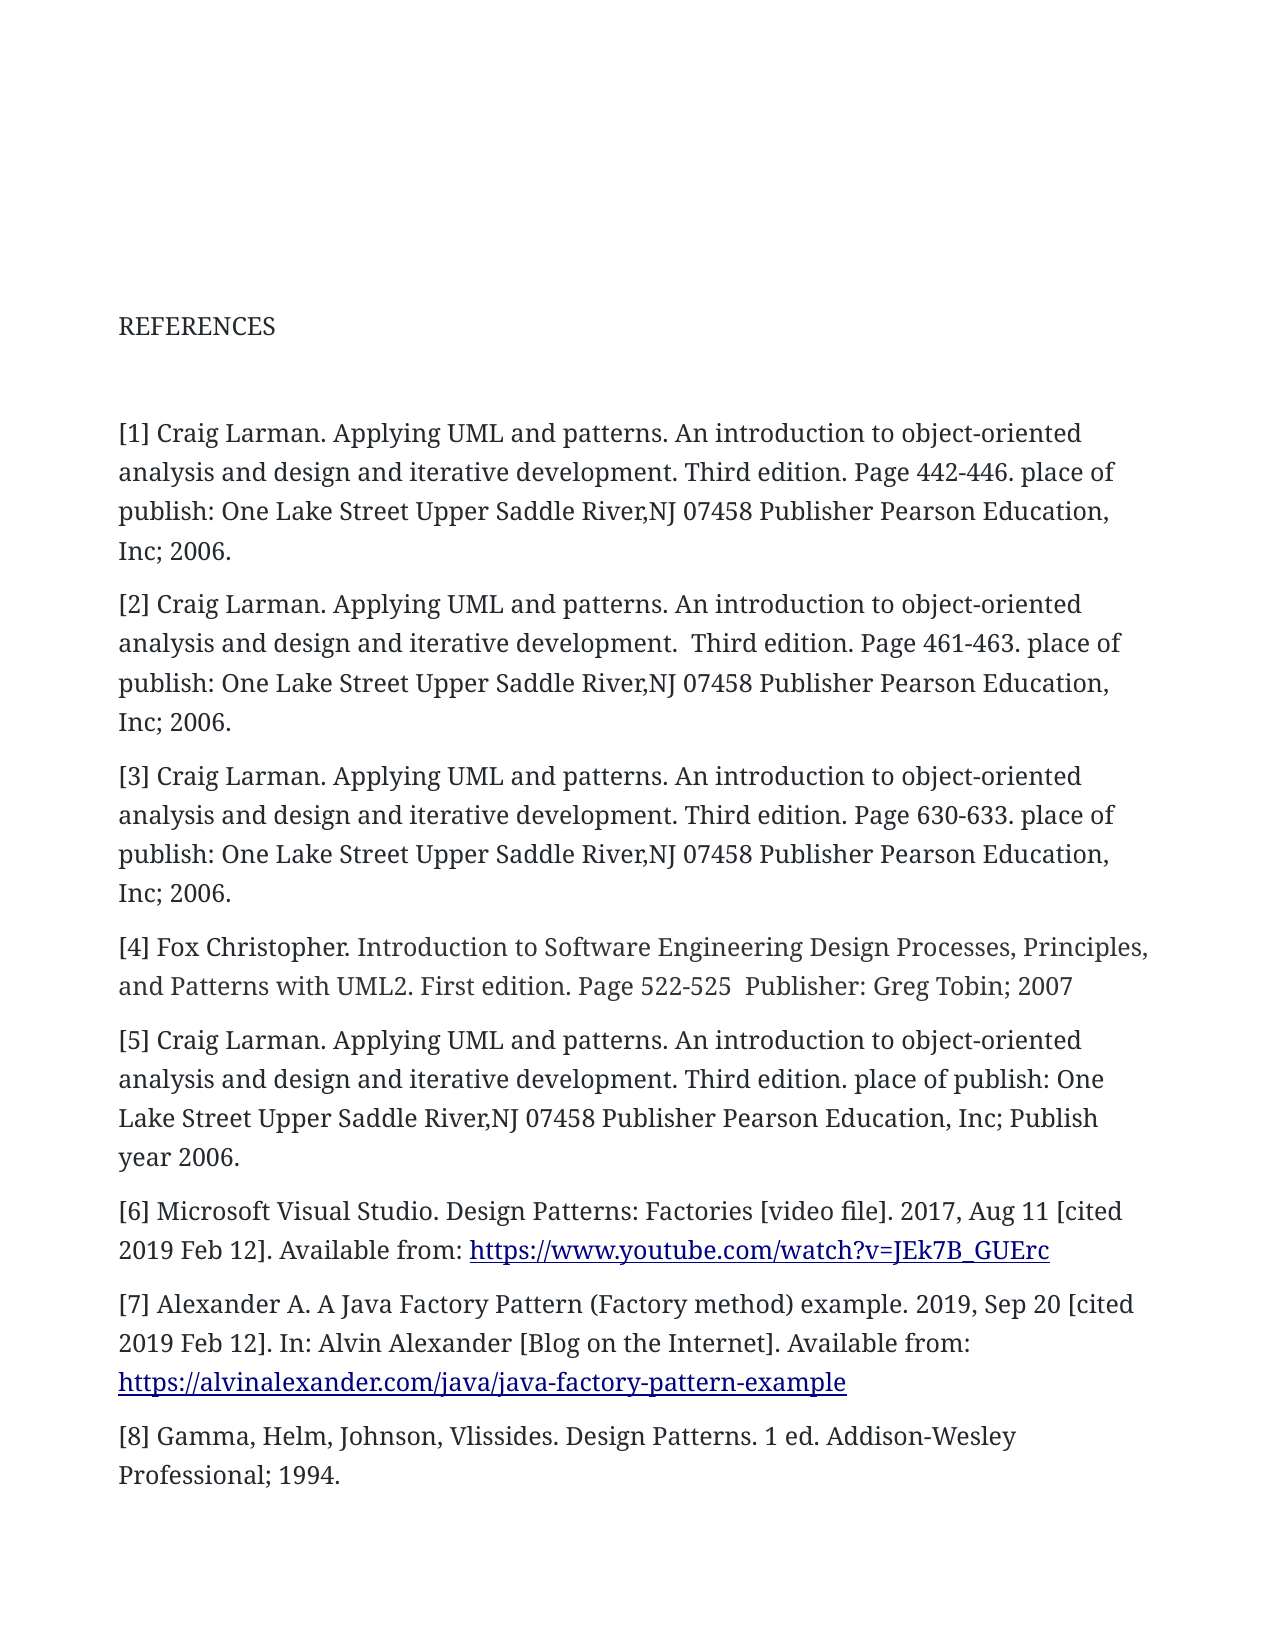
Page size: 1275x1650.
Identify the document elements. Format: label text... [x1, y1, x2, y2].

text [3] Craig Larman. Applying UML and patterns. An introduction to object-oriented analysis and design and iterative development. Third edition. Page 630-633. place of publish: One Lake Street Upper Saddle River,NJ 07458 Publisher Pearson Education, Inc; 2006. [118, 758, 1157, 910]
text [8] Gamma, Helm, Johnson, Vlissides. Design Patterns. 1 ed. Addison-Wesley Professional; 1994. [118, 1418, 1157, 1492]
text [2] Craig Larman. Applying UML and patterns. An introduction to object-oriented analysis and design and iterative development. Third edition. Page 461-463. place of publish: One Lake Street Upper Saddle River,NJ 07458 Publisher Pearson Education, Inc; 2006. [118, 587, 1157, 738]
text [7] Alexander A. A Java Factory Pattern (Factory method) example. 2019, Sep 20 [cited 2019 Feb 12]. In: Alvin Alexander [Blog on the Internet]. Available from: https://alvinalexander.com/java/java-factory-pattern-example [118, 1286, 1157, 1399]
text [1] Craig Larman. Applying UML and patterns. An introduction to object-oriented analysis and design and iterative development. Third edition. Page 442-446. place of publish: One Lake Street Upper Saddle River,NJ 07458 Publisher Pearson Education, Inc; 2006. [118, 416, 1157, 567]
text [6] Microsoft Visual Studio. Design Patterns: Factories [video file]. 2017, Aug 11 [cited 2019 Feb 12]. Available from: https://www.youtube.com/watch?v=JEk7B_GUErc [118, 1193, 1157, 1267]
text [5] Craig Larman. Applying UML and patterns. An introduction to object-oriented analysis and design and iterative development. Third edition. place of publish: One Lake Street Upper Saddle River,NJ 07458 Publisher Pearson Education, Inc; Publish year 2006. [118, 1022, 1157, 1174]
text [4] Fox Christopher. Introduction to Software Engineering Design Processes, Principles, and Patterns with UML2. First edition. Page 522-525 Publisher: Greg Tobin; 2007 [118, 929, 1157, 1003]
text REFERENCES [118, 308, 1157, 342]
